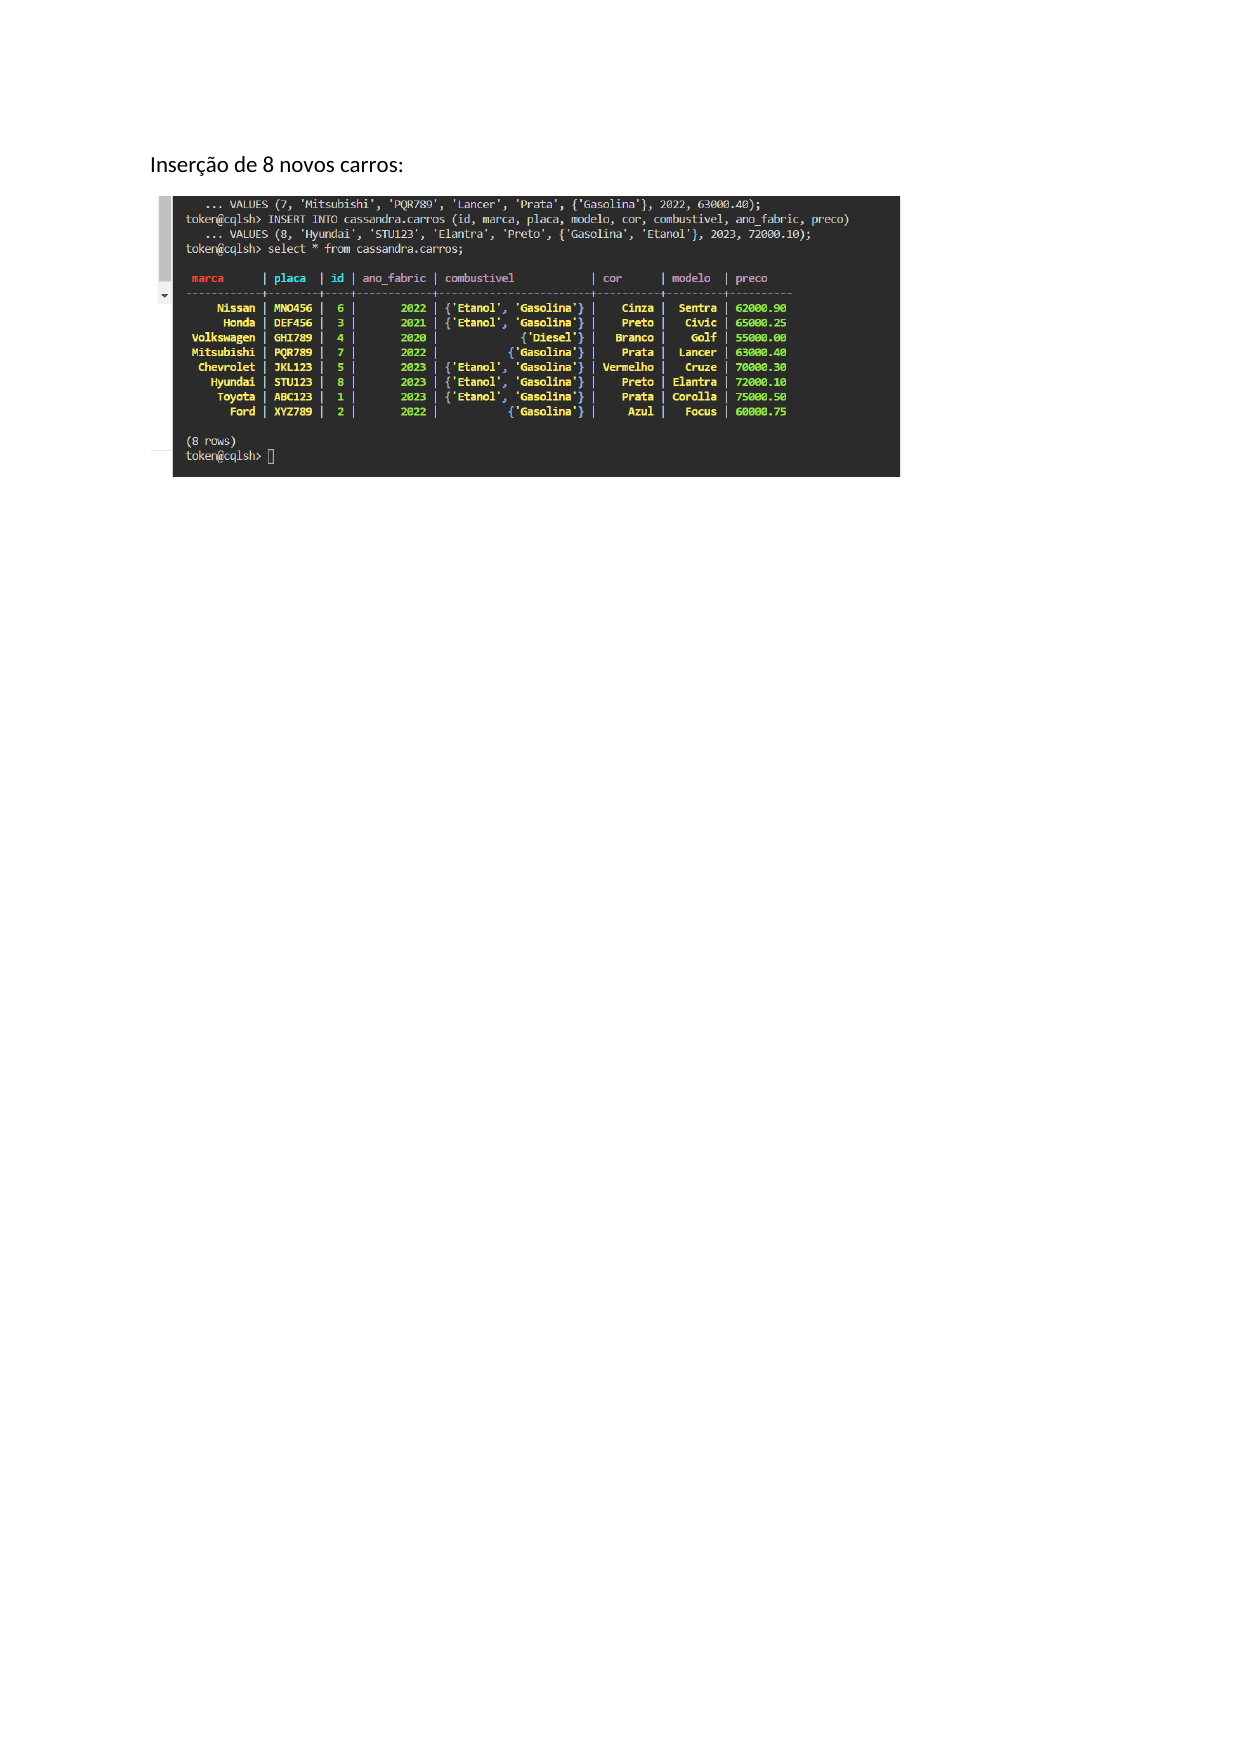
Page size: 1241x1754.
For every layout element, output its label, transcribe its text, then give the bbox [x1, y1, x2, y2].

text Inserção de 8 novos carros: [150, 150, 1090, 178]
